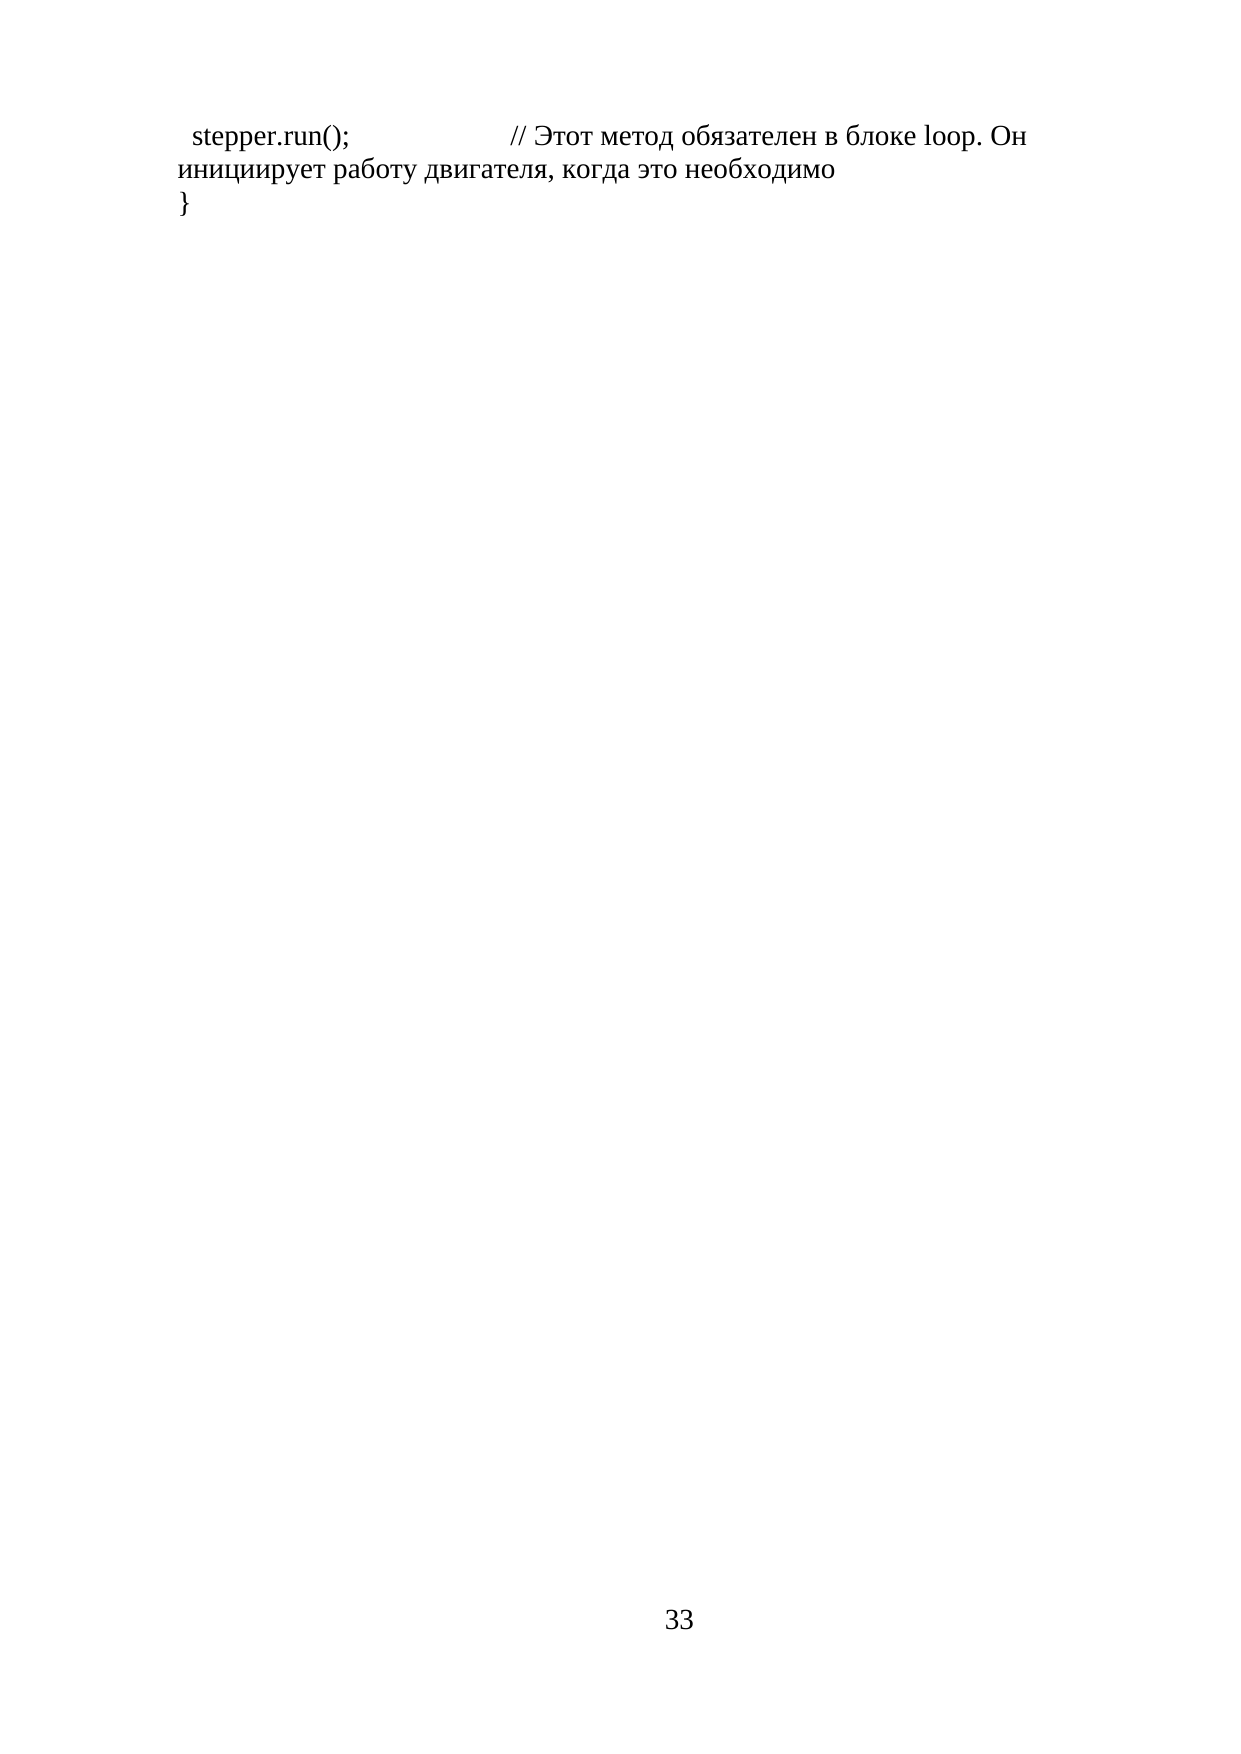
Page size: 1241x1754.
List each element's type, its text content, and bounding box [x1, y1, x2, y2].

text } [177, 185, 1181, 219]
text stepper.run(); // Этот метод обязателен в блоке loop. Он инициирует работу двигателя, когда это необходимо [177, 118, 1181, 185]
